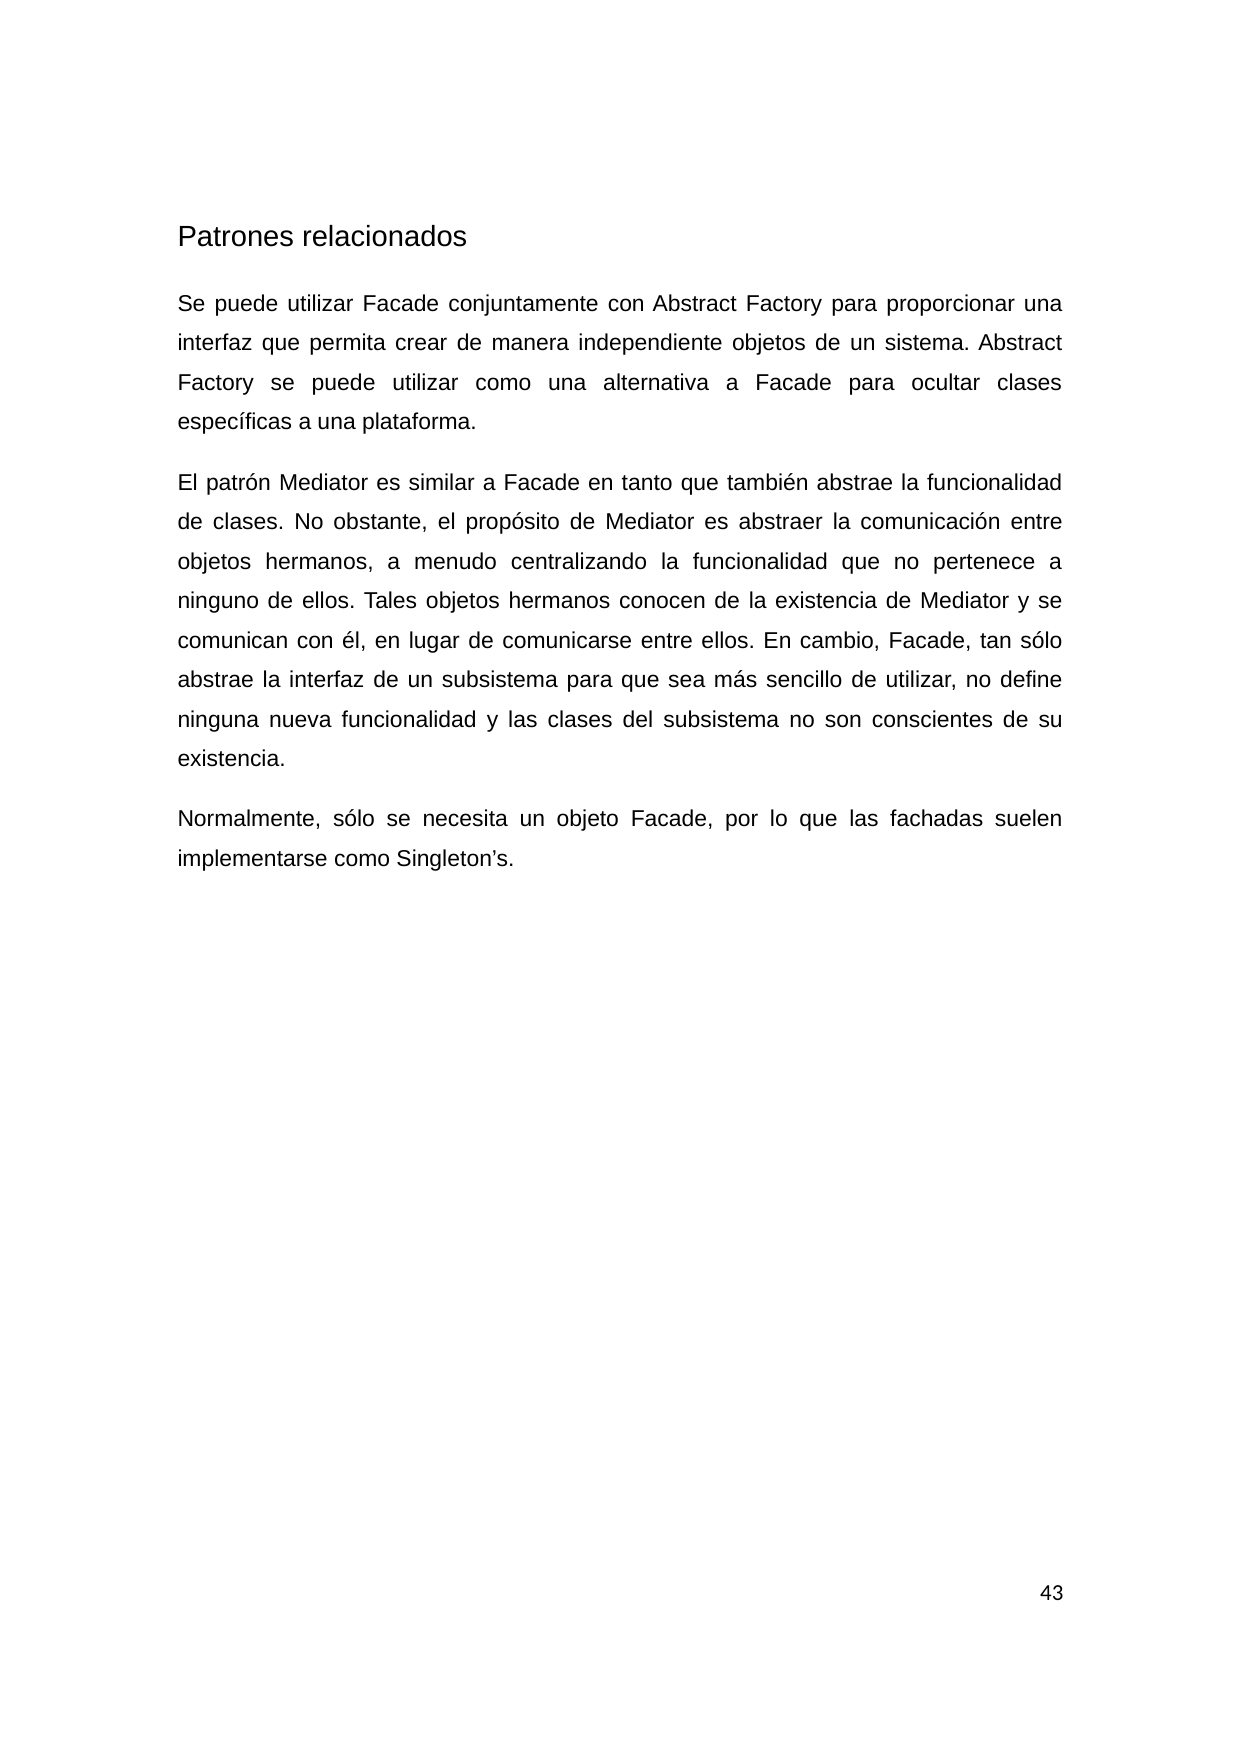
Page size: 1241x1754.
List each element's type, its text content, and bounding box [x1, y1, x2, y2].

text Normalmente, sólo se necesita un objeto Facade, por lo que las fachadas suelen implementarse como Singleton’s. [177, 805, 1063, 871]
text El patrón Mediator es similar a Facade en tanto que también abstrae la funcionalidad de clases. No obstante, el propósito de Mediator es abstraer la comunicación entre objetos hermanos, a menudo centralizando la funcionalidad que no pertenece a ninguno de ellos. Tales objetos hermanos conocen de la existencia de Mediator y se comunican con él, en lugar de comunicarse entre ellos. En cambio, Facade, tan sólo abstrae la interfaz de un subsistema para que sea más sencillo de utilizar, no define ninguna nueva funcionalidad y las clases del subsistema no son conscientes de su existencia. [177, 469, 1063, 771]
text Se puede utilizar Facade conjuntamente con Abstract Factory para proporcionar una interfaz que permita crear de manera independiente objetos de un sistema. Abstract Factory se puede utilizar como una alternativa a Facade para ocultar clases específicas a una plataforma. [177, 290, 1063, 435]
text Patrones relacionados [177, 219, 1063, 252]
